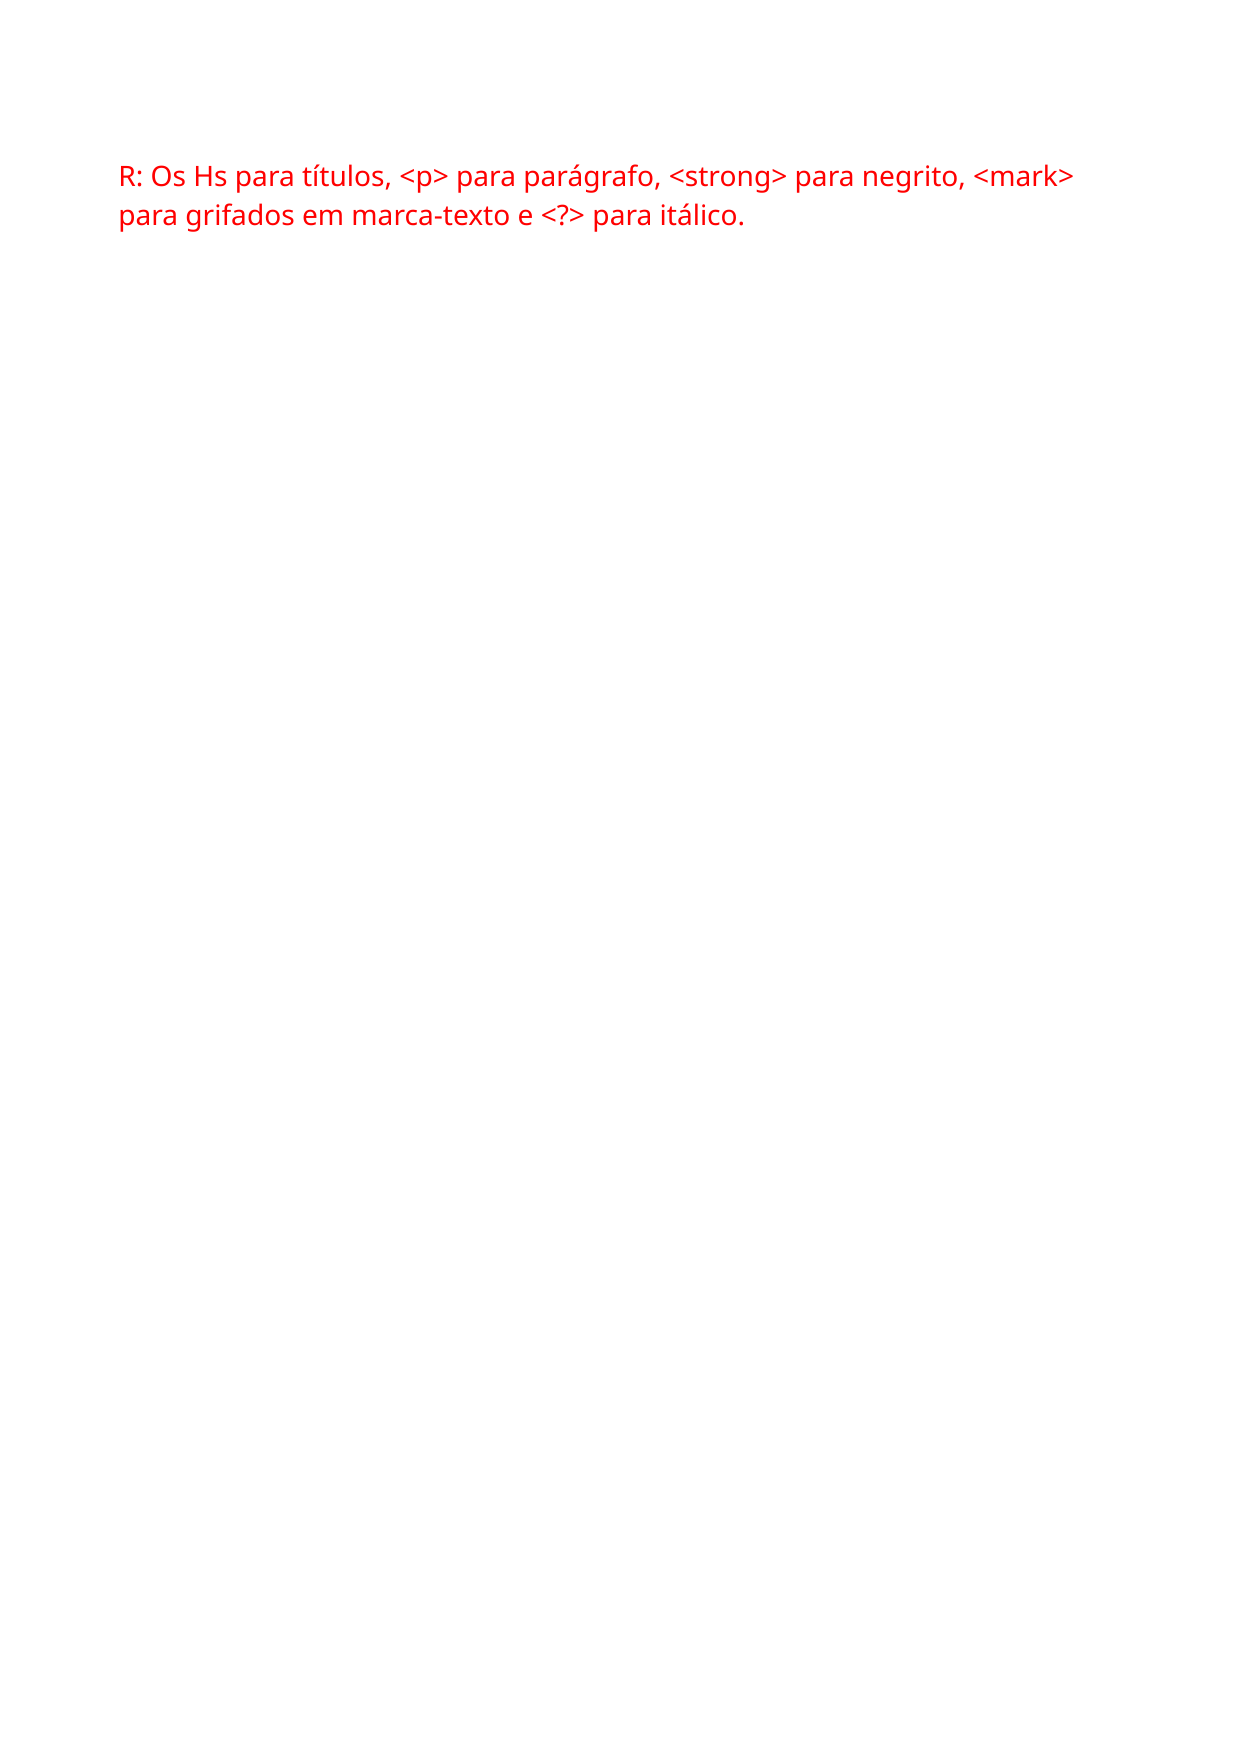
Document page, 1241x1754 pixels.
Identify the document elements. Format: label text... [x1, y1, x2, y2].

text R: Os Hs para títulos, <p> para parágrafo, <strong> para negrito, <mark> para grifados em marca-texto e <?> para itálico. [118, 156, 1122, 233]
